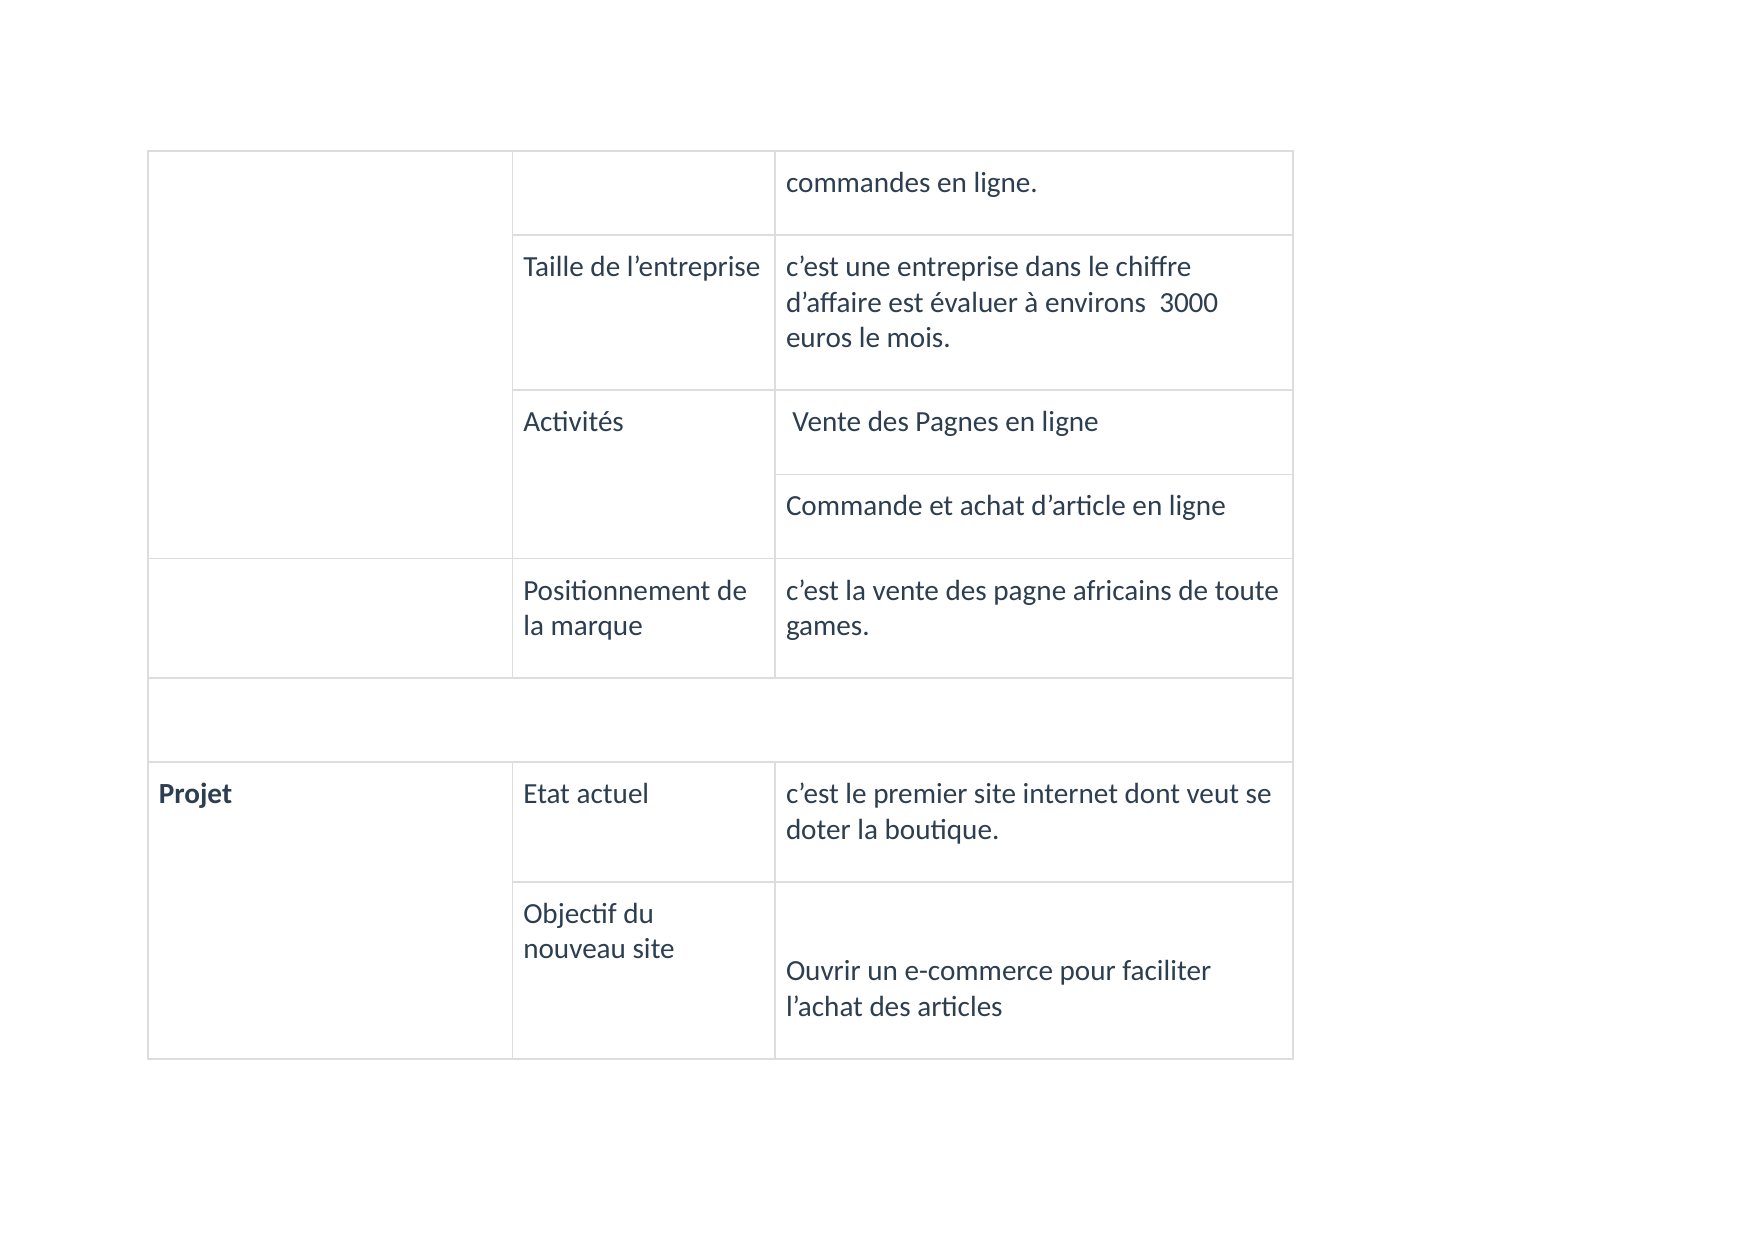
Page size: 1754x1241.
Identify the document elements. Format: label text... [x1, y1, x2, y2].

table_cell Taille de l’entreprise [513, 236, 774, 389]
table_cell Positionnement de la marque [513, 559, 774, 677]
table_cell commandes en ligne. [776, 152, 1292, 234]
table_cell Projet [149, 763, 512, 1058]
table_cell c’est la vente des pagne africains de toute games. [776, 559, 1292, 677]
table_cell [149, 559, 512, 677]
table_cell [149, 152, 512, 557]
table_cell [513, 152, 774, 234]
table_cell Objectif du nouveau site [513, 883, 774, 1058]
table_cell Activités [513, 391, 774, 557]
table_cell Vente des Pagnes en ligne [776, 391, 1292, 473]
table_cell c’est une entreprise dans le chiffre d’affaire est évaluer à environs 3000 euros le mois. [776, 236, 1292, 389]
table_cell Etat actuel [513, 763, 774, 881]
table_cell [149, 679, 1292, 761]
table_cell Ouvrir un e-commerce pour faciliter l’achat des articles [776, 883, 1292, 1058]
table_cell Commande et achat d’article en ligne [776, 475, 1292, 557]
table_cell c’est le premier site internet dont veut se doter la boutique. [776, 763, 1292, 881]
